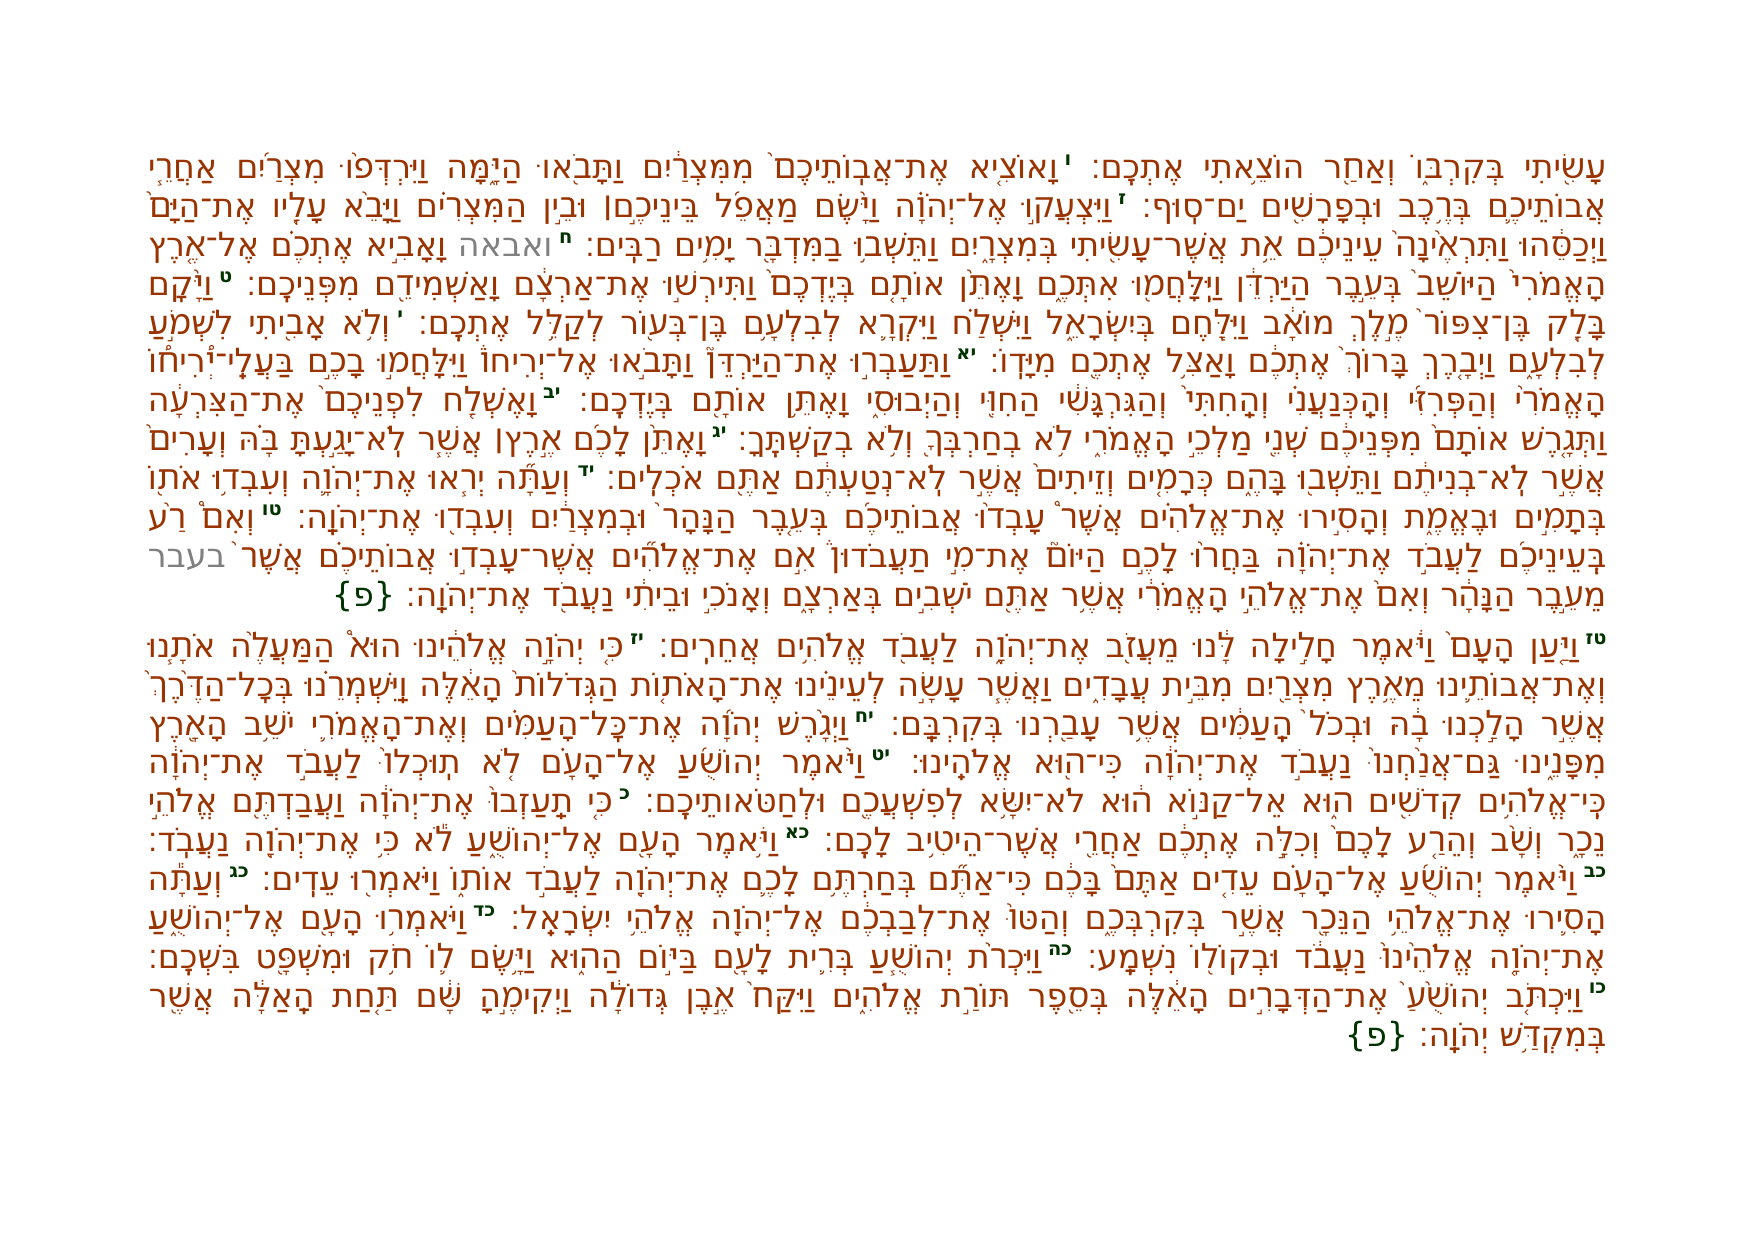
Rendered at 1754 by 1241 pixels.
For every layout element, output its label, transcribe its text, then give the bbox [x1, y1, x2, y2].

text טז וַיַּ֤עַן הָעָם֙ וַיֹּ֔אמֶר חָלִ֣ילָה לָּ֔נוּ מֵעֲזֹ֖ב אֶת־יְהֹוָ֑ה לַעֲבֹ֖ד אֱלֹהִ֥ים אֲחֵרִֽים׃ יז כִּ֚י יְהֹוָ֣ה אֱלֹהֵ֔ינוּ הוּא֩ הַמַּעֲלֶ֨ה אֹתָ֧נוּ וְאֶת־אֲבוֹתֵ֛ינוּ מֵאֶ֥רֶץ מִצְרַ֖יִם מִבֵּ֣ית עֲבָדִ֑ים וַאֲשֶׁ֧ר עָשָׂ֣ה לְעֵינֵ֗ינוּ אֶת־הָאֹת֤וֹת הַגְּדֹלוֹת֙ הָאֵ֔לֶּה וַֽיִּשְׁמְרֵ֗נוּ בְּכׇל־הַדֶּ֙רֶךְ֙ אֲשֶׁ֣ר הָלַ֣כְנוּ בָ֔הּ וּבְכֹל֙ הָֽעַמִּ֔ים אֲשֶׁ֥ר עָבַ֖רְנוּ בְּקִרְבָּֽם׃ יח וַיְגָ֨רֶשׁ יְהֹוָ֜ה אֶת־כׇּל־הָעַמִּ֗ים וְאֶת־הָאֱמֹרִ֛י יֹשֵׁ֥ב הָאָ֖רֶץ מִפָּנֵ֑ינוּ גַּם־אֲנַ֙חְנוּ֙ נַעֲבֹ֣ד אֶת־יְהֹוָ֔ה כִּי־ה֖וּא אֱלֹהֵֽינוּ׃ יט וַיֹּ֨אמֶר יְהוֹשֻׁ֜עַ אֶל־הָעָ֗ם לֹ֤א תֽוּכְלוּ֙ לַעֲבֹ֣ד אֶת־יְהֹוָ֔ה כִּֽי־אֱלֹהִ֥ים קְדֹשִׁ֖ים ה֑וּא אֵל־קַנּ֣וֹא ה֔וּא לֹא־יִשָּׂ֥א לְפִשְׁעֲכֶ֖ם וּלְחַטֹּאותֵיכֶֽם׃ כ כִּ֤י תַֽעַזְבוּ֙ אֶת־יְהֹוָ֔ה וַעֲבַדְתֶּ֖ם אֱלֹהֵ֣י נֵכָ֑ר וְשָׁ֨ב וְהֵרַ֤ע לָכֶם֙ וְכִלָּ֣ה אֶתְכֶ֔ם אַחֲרֵ֖י אֲשֶׁר־הֵיטִ֥יב לָכֶֽם׃ כא וַיֹּ֥אמֶר הָעָ֖ם אֶל־יְהוֹשֻׁ֑עַ לֹ֕א כִּ֥י אֶת־יְהֹוָ֖ה נַעֲבֹֽד׃ כב וַיֹּ֨אמֶר יְהוֹשֻׁ֜עַ אֶל־הָעָ֗ם עֵדִ֤ים אַתֶּם֙ בָּכֶ֔ם כִּי־אַתֶּ֞ם בְּחַרְתֶּ֥ם לָכֶ֛ם אֶת־יְהֹוָ֖ה לַעֲבֹ֣ד אוֹת֑וֹ וַיֹּאמְר֖וּ עֵדִֽים׃ כג וְעַתָּ֕ה הָסִ֛ירוּ אֶת־אֱלֹהֵ֥י הַנֵּכָ֖ר אֲשֶׁ֣ר בְּקִרְבְּכֶ֑ם וְהַטּוּ֙ אֶת־לְבַבְכֶ֔ם אֶל־יְהֹוָ֖ה אֱלֹהֵ֥י יִשְׂרָאֵֽל׃ כד וַיֹּאמְר֥וּ הָעָ֖ם אֶל־יְהוֹשֻׁ֑עַ אֶת־יְהֹוָ֤ה אֱלֹהֵ֙ינוּ֙ נַעֲבֹ֔ד וּבְקוֹל֖וֹ נִשְׁמָֽע׃ כה וַיִּכְרֹ֨ת יְהוֹשֻׁ֧עַ בְּרִ֛ית לָעָ֖ם בַּיּ֣וֹם הַה֑וּא וַיָּ֥שֶׂם ל֛וֹ חֹ֥ק וּמִשְׁפָּ֖ט בִּשְׁכֶֽם׃ כו וַיִּכְתֹּ֤ב יְהוֹשֻׁ֙עַ֙ אֶת־הַדְּבָרִ֣ים הָאֵ֔לֶּה בְּסֵ֖פֶר תּוֹרַ֣ת אֱלֹהִ֑ים וַיִּקַּח֙ אֶ֣בֶן גְּדוֹלָ֔ה וַיְקִימֶ֣הָ שָּׁ֔ם תַּ֚חַת הָֽאַלָּ֔ה אֲשֶׁ֖ר בְּמִקְדַּ֥שׁ יְהֹוָֽה׃ {פ} [148, 626, 1606, 1054]
text עָשִׂ֖יתִי בְּקִרְבּ֑וֹ וְאַחַ֖ר הוֹצֵ֥אתִי אֶתְכֶֽם׃ ו וָאוֹצִ֤יא אֶת־אֲבֽוֹתֵיכֶם֙ מִמִּצְרַ֔יִם וַתָּבֹ֖אוּ הַיָּ֑מָּה וַיִּרְדְּפ֨וּ מִצְרַ֜יִם אַחֲרֵ֧י אֲבוֹתֵיכֶ֛ם בְּרֶ֥כֶב וּבְפָרָשִׁ֖ים יַם־סֽוּף׃ ז וַיִּצְעֲק֣וּ אֶל־יְהֹוָ֗ה וַיָּ֨שֶׂם מַאֲפֵ֜ל בֵּינֵיכֶ֣ם׀ וּבֵ֣ין הַמִּצְרִ֗ים וַיָּבֵ֨א עָלָ֤יו אֶת־הַיָּם֙ וַיְכַסֵּ֔הוּ וַתִּרְאֶ֙ינָה֙ עֵינֵיכֶ֔ם אֵ֥ת אֲשֶׁר־עָשִׂ֖יתִי בְּמִצְרָ֑יִם וַתֵּשְׁב֥וּ בַמִּדְבָּ֖ר יָמִ֥ים רַבִּֽים׃ ח ואבאה וָאָבִ֣יא אֶתְכֶ֗ם אֶל־אֶ֤רֶץ הָאֱמֹרִי֙ הַיּוֹשֵׁב֙ בְּעֵ֣בֶר הַיַּרְדֵּ֔ן וַיִּֽלָּחֲמ֖וּ אִתְּכֶ֑ם וָאֶתֵּ֨ן אוֹתָ֤ם בְּיֶדְכֶם֙ וַתִּירְשׁ֣וּ אֶת־אַרְצָ֔ם וָאַשְׁמִידֵ֖ם מִפְּנֵיכֶֽם׃ ט וַיָּ֨קׇם בָּלָ֤ק בֶּן־צִפּוֹר֙ מֶ֣לֶךְ מוֹאָ֔ב וַיִּלָּ֖חֶם בְּיִשְׂרָאֵ֑ל וַיִּשְׁלַ֗ח וַיִּקְרָ֛א לְבִלְעָ֥ם בֶּן־בְּע֖וֹר לְקַלֵּ֥ל אֶתְכֶֽם׃ י וְלֹ֥א אָבִ֖יתִי לִשְׁמֹ֣עַ לְבִלְעָ֑ם וַיְבָ֤רֶךְ בָּרוֹךְ֙ אֶתְכֶ֔ם וָאַצִּ֥ל אֶתְכֶ֖ם מִיָּדֽוֹ׃ יא וַתַּעַבְר֣וּ אֶת־הַיַּרְדֵּן֮ וַתָּבֹ֣אוּ אֶל־יְרִיחוֹ֒ וַיִּלָּחֲמ֣וּ בָכֶ֣ם בַּעֲלֵֽי־יְ֠רִיח֠וֹ הָאֱמֹרִ֨י וְהַפְּרִזִּ֜י וְהַֽכְּנַעֲנִ֗י וְהַֽחִתִּי֙ וְהַגִּרְגָּשִׁ֔י הַחִוִּ֖י וְהַיְבוּסִ֑י וָאֶתֵּ֥ן אוֹתָ֖ם בְּיֶדְכֶֽם׃ יב וָאֶשְׁלַ֤ח לִפְנֵיכֶם֙ אֶת־הַצִּרְעָ֔ה וַתְּגָ֤רֶשׁ אוֹתָם֙ מִפְּנֵיכֶ֔ם שְׁנֵ֖י מַלְכֵ֣י הָאֱמֹרִ֑י לֹ֥א בְחַרְבְּךָ֖ וְלֹ֥א בְקַשְׁתֶּֽךָ׃ יג וָאֶתֵּ֨ן לָכֶ֜ם אֶ֣רֶץ׀ אֲשֶׁ֧ר לֹֽא־יָגַ֣עְתָּ בָּ֗הּ וְעָרִים֙ אֲשֶׁ֣ר לֹֽא־בְנִיתֶ֔ם וַתֵּשְׁב֖וּ בָּהֶ֑ם כְּרָמִ֤ים וְזֵיתִים֙ אֲשֶׁ֣ר לֹֽא־נְטַעְתֶּ֔ם אַתֶּ֖ם אֹכְלִֽים׃ יד וְעַתָּ֞ה יְר֧אוּ אֶת־יְהֹוָ֛ה וְעִבְד֥וּ אֹת֖וֹ בְּתָמִ֣ים וּבֶאֱמֶ֑ת וְהָסִ֣ירוּ אֶת־אֱלֹהִ֗ים אֲשֶׁר֩ עָבְד֨וּ אֲבוֹתֵיכֶ֜ם בְּעֵ֤בֶר הַנָּהָר֙ וּבְמִצְרַ֔יִם וְעִבְד֖וּ אֶת־יְהֹוָֽה׃ טו וְאִם֩ רַ֨ע בְּֽעֵינֵיכֶ֜ם לַעֲבֹ֣ד אֶת־יְהֹוָ֗ה בַּחֲר֨וּ לָכֶ֣ם הַיּוֹם֮ אֶת־מִ֣י תַעֲבֹדוּן֒ אִ֣ם אֶת־אֱלֹהִ֞ים אֲשֶׁר־עָבְד֣וּ אֲבוֹתֵיכֶ֗ם אֲשֶׁר֙ בעבר מֵעֵ֣בֶר הַנָּהָ֔ר וְאִם֙ אֶת־אֱלֹהֵ֣י הָאֱמֹרִ֔י אֲשֶׁ֥ר אַתֶּ֖ם יֹשְׁבִ֣ים בְּאַרְצָ֑ם וְאָנֹכִ֣י וּבֵיתִ֔י נַעֲבֹ֖ד אֶת־יְהֹוָֽה׃ {פ} [148, 148, 1606, 614]
